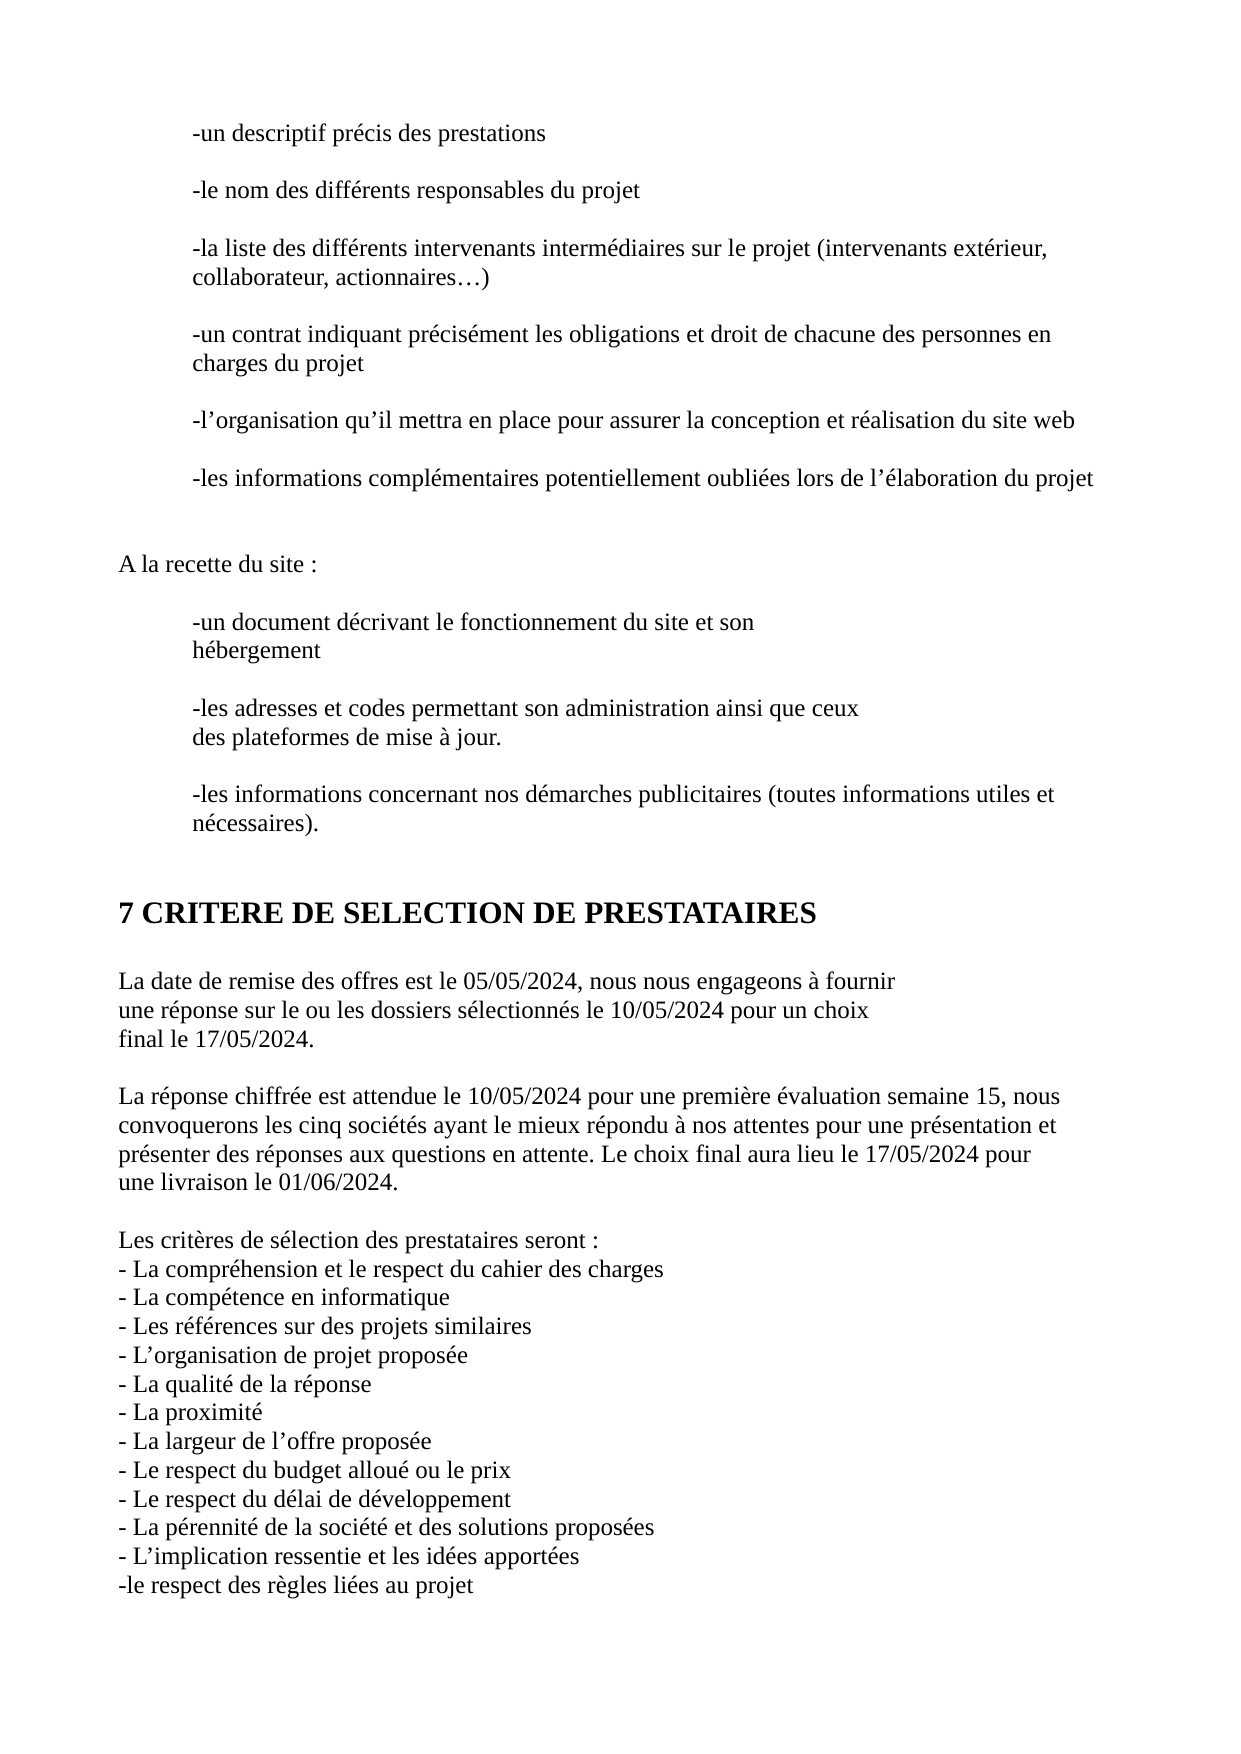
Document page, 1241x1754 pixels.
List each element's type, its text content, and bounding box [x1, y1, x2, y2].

text - La compréhension et le respect du cahier des charges [118, 1254, 1122, 1282]
text - Le respect du budget alloué ou le prix [118, 1455, 1122, 1484]
text présenter des réponses aux questions en attente. Le choix final aura lieu le 17/05/2024 pour [118, 1139, 1122, 1167]
text une réponse sur le ou les dossiers sélectionnés le 10/05/2024 pour un choix [118, 995, 1122, 1024]
text - La pérennité de la société et des solutions proposées [118, 1512, 1122, 1541]
text -la liste des différents intervenants intermédiaires sur le projet (intervenants extérieur, collaborateur, actionnaires…) [118, 233, 1122, 291]
text - Les références sur des projets similaires [118, 1311, 1122, 1340]
text - La proximité [118, 1397, 1122, 1426]
text des plateformes de mise à jour. [118, 722, 1122, 751]
text La date de remise des offres est le 05/05/2024, nous nous engageons à fournir [118, 966, 1122, 995]
text -un document décrivant le fonctionnement du site et son [118, 607, 1122, 636]
text - L’organisation de projet proposée [118, 1340, 1122, 1369]
text - Le respect du délai de développement [118, 1484, 1122, 1512]
text final le 17/05/2024. [118, 1024, 1122, 1052]
text La réponse chiffrée est attendue le 10/05/2024 pour une première évaluation semaine 15, nous [118, 1081, 1122, 1110]
text -un contrat indiquant précisément les obligations et droit de chacune des personnes en charges du projet [118, 319, 1122, 377]
text - La compétence en informatique [118, 1282, 1122, 1311]
text -les informations complémentaires potentiellement oubliées lors de l’élaboration du projet [118, 463, 1122, 492]
text 7 CRITERE DE SELECTION DE PRESTATAIRES [118, 894, 1122, 930]
text -le respect des règles liées au projet [118, 1570, 1122, 1599]
text -le nom des différents responsables du projet [118, 176, 1122, 204]
text -les adresses et codes permettant son administration ainsi que ceux [118, 693, 1122, 722]
text -un descriptif précis des prestations [118, 118, 1122, 147]
text - L’implication ressentie et les idées apportées [118, 1541, 1122, 1570]
text A la recette du site : [118, 549, 1122, 578]
text hébergement [118, 636, 1122, 664]
text Les critères de sélection des prestataires seront : [118, 1225, 1122, 1254]
text -l’organisation qu’il mettra en place pour assurer la conception et réalisation du site web [118, 406, 1122, 434]
text - La largeur de l’offre proposée [118, 1426, 1122, 1455]
text une livraison le 01/06/2024. [118, 1167, 1122, 1196]
text - La qualité de la réponse [118, 1369, 1122, 1397]
text -les informations concernant nos démarches publicitaires (toutes informations utiles et nécessaires). [118, 779, 1122, 837]
text convoquerons les cinq sociétés ayant le mieux répondu à nos attentes pour une présentation et [118, 1110, 1122, 1139]
